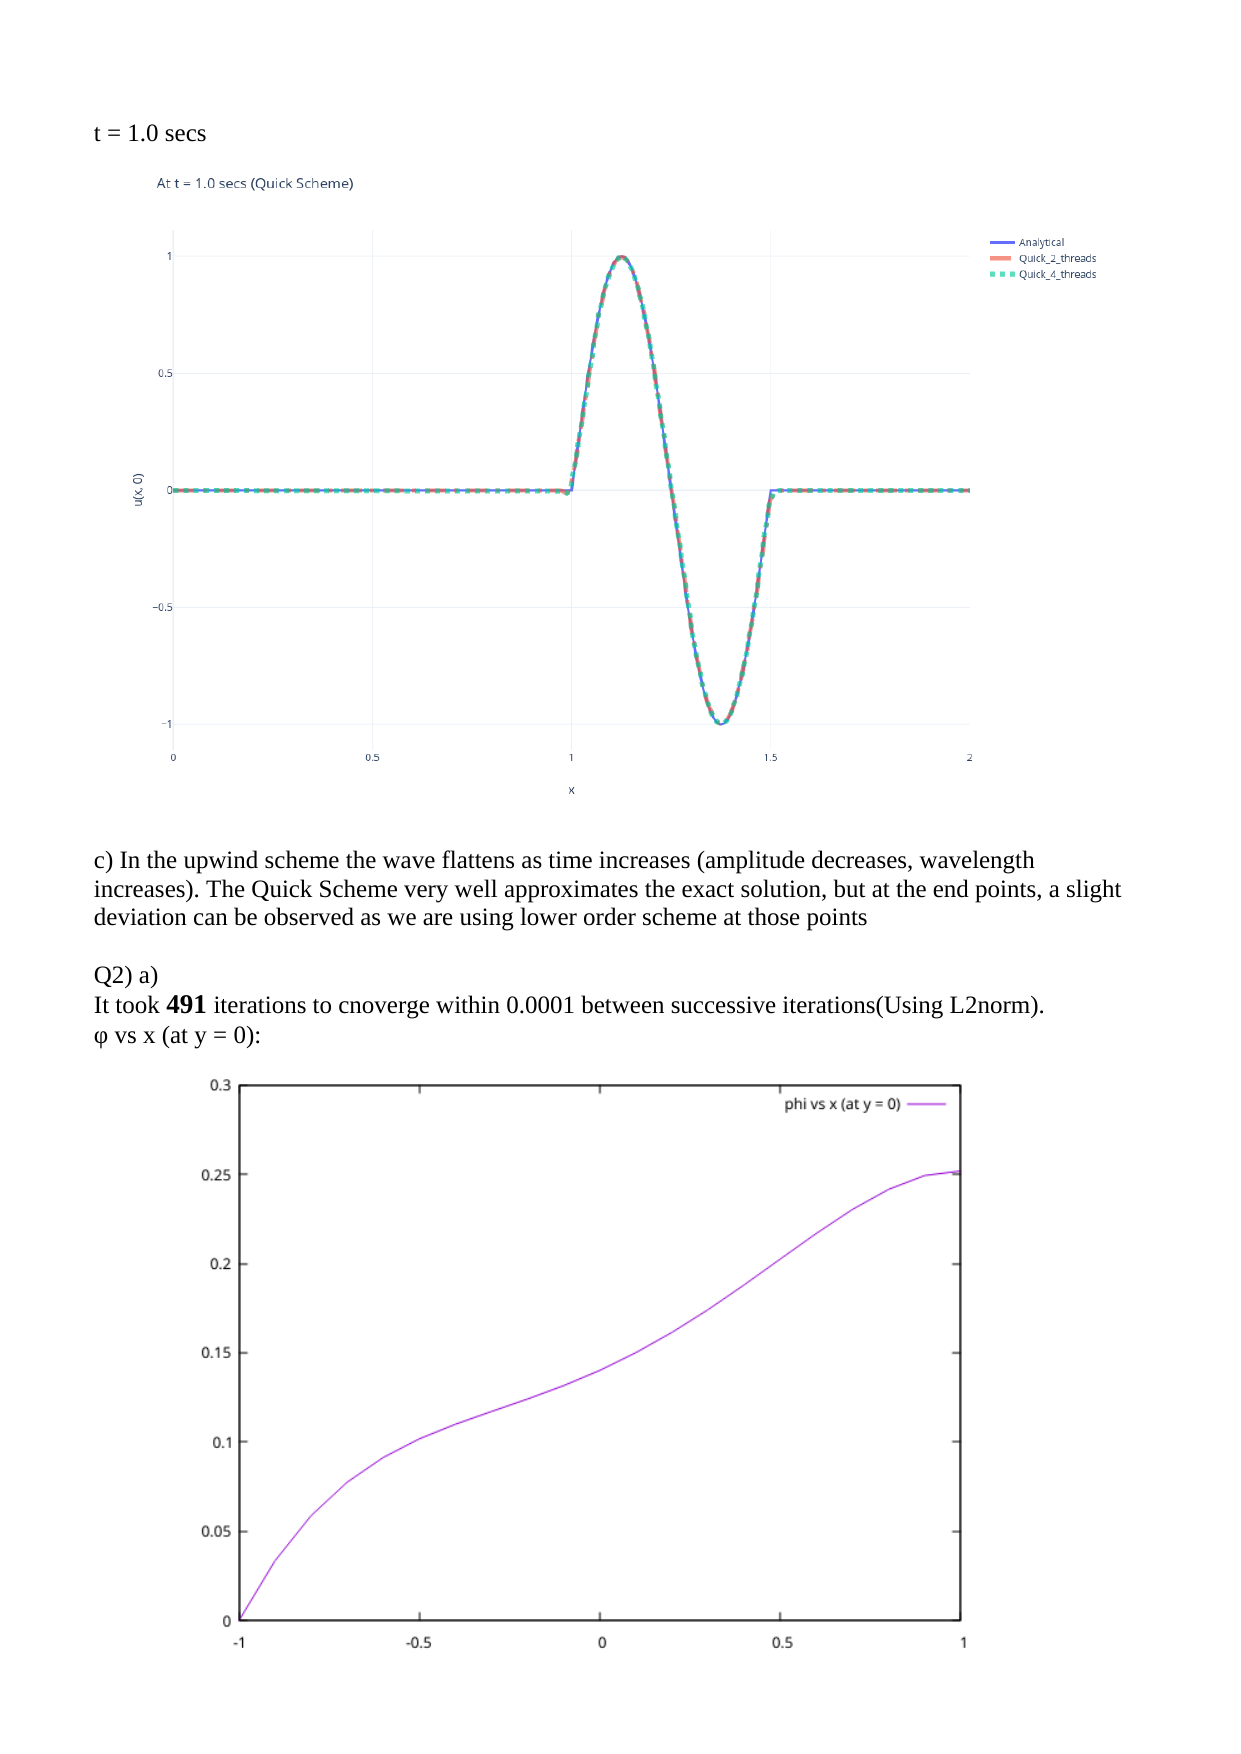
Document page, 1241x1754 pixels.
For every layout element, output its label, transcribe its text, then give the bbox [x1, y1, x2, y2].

text φ vs x (at y = 0): [94, 1020, 1152, 1048]
picture [106, 146, 1110, 817]
text It took 491 iterations to cnoverge within 0.0001 between successive iterations(Using L2norm). [94, 989, 1152, 1020]
text Q2) a) [94, 960, 1152, 989]
picture [182, 1063, 983, 1663]
text t = 1.0 secs [94, 118, 1122, 147]
text c) In the upwind scheme the wave flattens as time increases (amplitude decreases, wavelength increases). The Quick Scheme very well approximates the exact solution, but at the end points, a slight deviation can be observed as we are using lower order scheme at those points [94, 845, 1122, 931]
